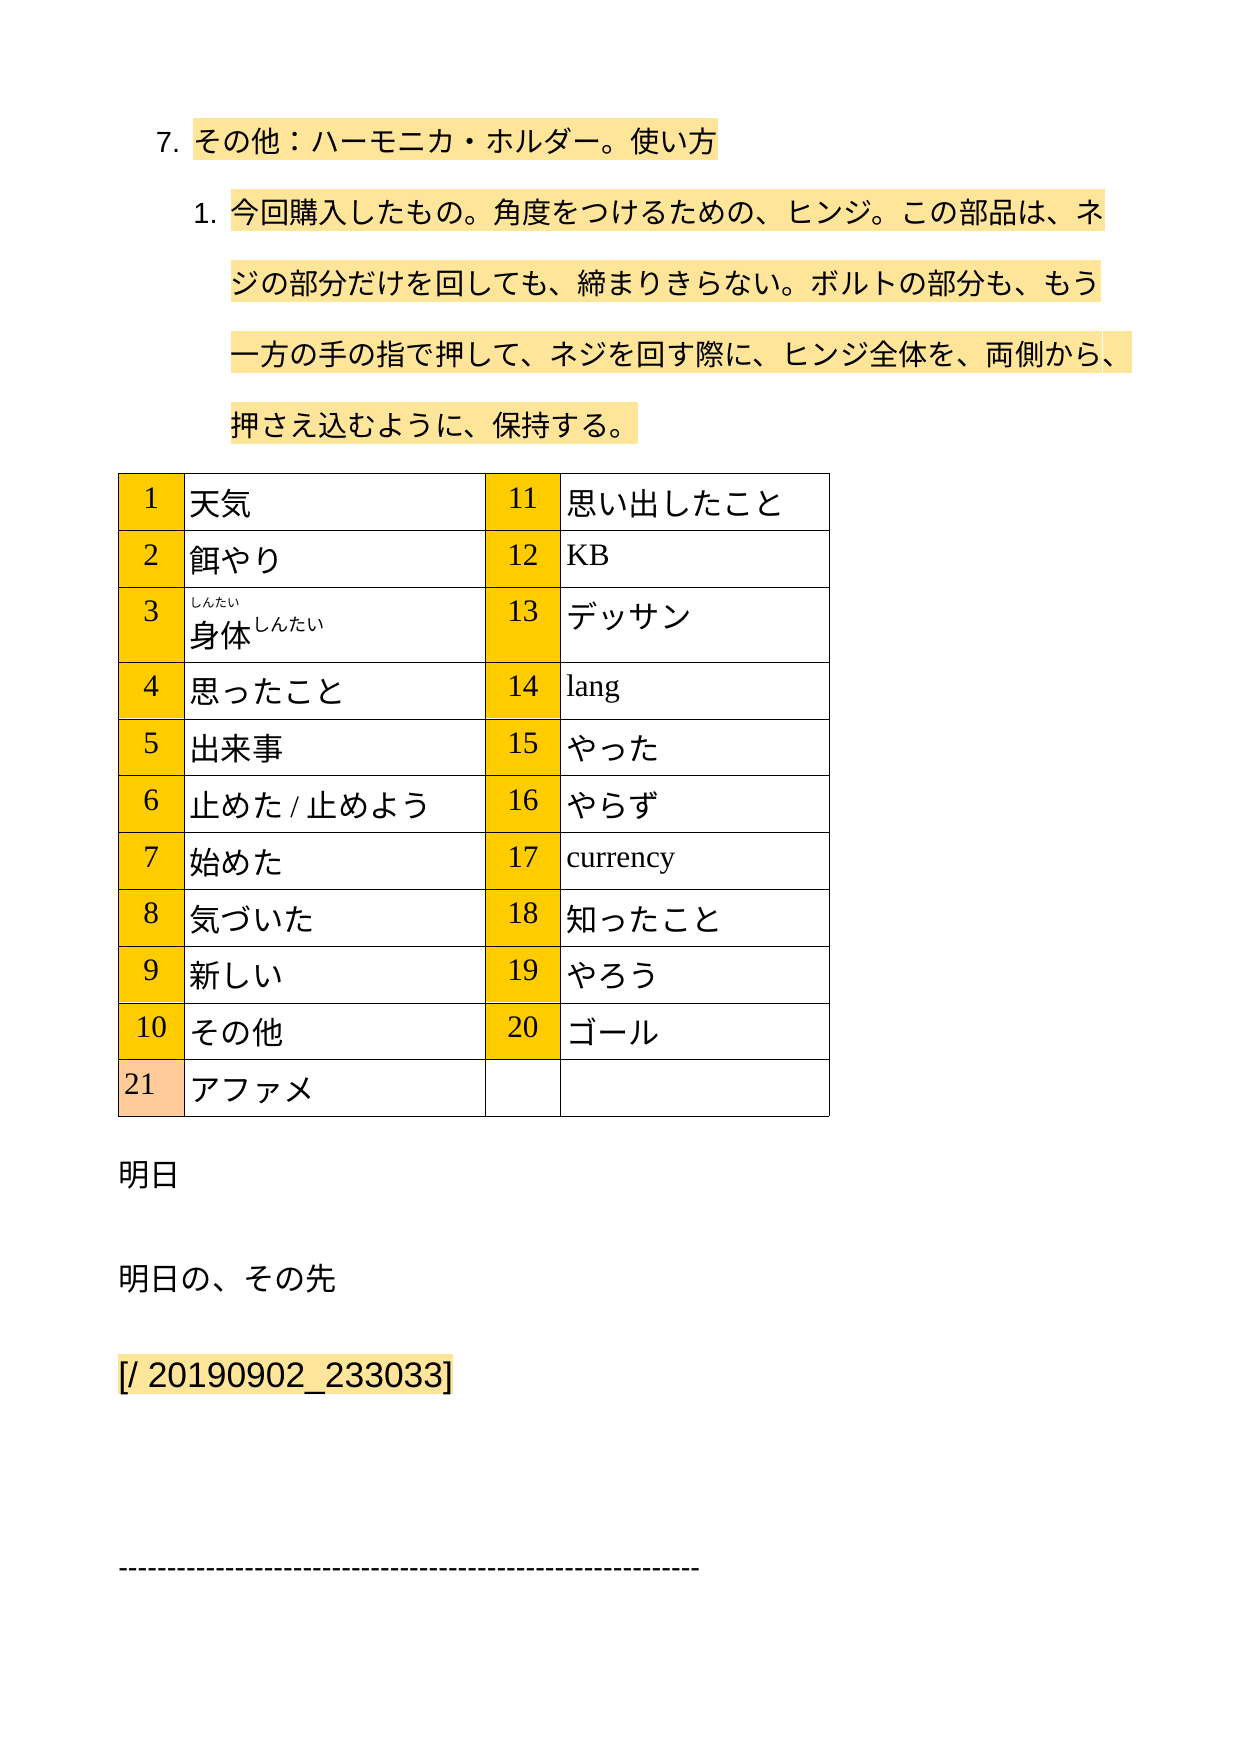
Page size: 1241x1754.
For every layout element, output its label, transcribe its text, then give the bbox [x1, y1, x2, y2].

table_cell アファメ [185, 1060, 485, 1116]
table_cell 20 [486, 1004, 560, 1059]
table_cell ゴール [561, 1004, 829, 1059]
table_cell 10 [119, 1004, 184, 1059]
table_cell 13 [486, 588, 560, 662]
table_cell 気づいた [185, 890, 485, 946]
table_cell 2 [119, 531, 184, 587]
table_cell lang [561, 663, 829, 718]
table_cell [561, 1060, 829, 1116]
table_cell 始めた [185, 833, 485, 889]
table_cell 思ったこと [185, 663, 485, 718]
text 明日の、その先 [118, 1261, 1122, 1297]
table_cell KB [561, 531, 829, 587]
table_cell やらず [561, 776, 829, 832]
table_cell 21 [119, 1060, 184, 1116]
table_cell currency [561, 833, 829, 889]
list 今回購入したもの。角度をつけるための、ヒンジ。この部品は、ネジの部分だけを回しても、締まりきらない。ボルトの部分も、もう一方の手の指で押して、ネジを回す際に、ヒンジ全体を、両側から、押さえ込むように、保持する。 [193, 189, 1122, 444]
table_cell デッサン [561, 588, 829, 662]
table_cell 18 [486, 890, 560, 946]
table_cell [486, 1060, 560, 1116]
table_cell 出来事 [185, 720, 485, 775]
table_cell 5 [119, 720, 184, 775]
table_cell 6 [119, 776, 184, 832]
text [/ 20190902_233033] [118, 1354, 1122, 1394]
text ------------------------------------------------------------ [118, 1550, 1122, 1583]
table_cell やった [561, 720, 829, 775]
table_cell やろう [561, 947, 829, 1002]
table_cell 知ったこと [561, 890, 829, 946]
table_cell 新しい [185, 947, 485, 1002]
table_cell 4 [119, 663, 184, 718]
table_cell 身体しんたいしんたい [185, 588, 485, 662]
table_cell 17 [486, 833, 560, 889]
table_header 思い出したこと [561, 474, 829, 530]
table_header 1 [119, 474, 184, 530]
table_cell 14 [486, 663, 560, 718]
table_cell 9 [119, 947, 184, 1002]
table_header 11 [486, 474, 560, 530]
table_cell 16 [486, 776, 560, 832]
table_cell 餌やり [185, 531, 485, 587]
table_cell 3 [119, 588, 184, 662]
text 明日 [118, 1157, 1122, 1193]
table_header 天気 [185, 474, 485, 530]
list その他：ハーモニカ・ホルダー。使い方 [156, 118, 1122, 160]
table_cell 19 [486, 947, 560, 1002]
table_cell 7 [119, 833, 184, 889]
table_cell その他 [185, 1004, 485, 1059]
table_cell 止めた / 止めよう [185, 776, 485, 832]
table_cell 12 [486, 531, 560, 587]
table_cell 15 [486, 720, 560, 775]
table_cell 8 [119, 890, 184, 946]
